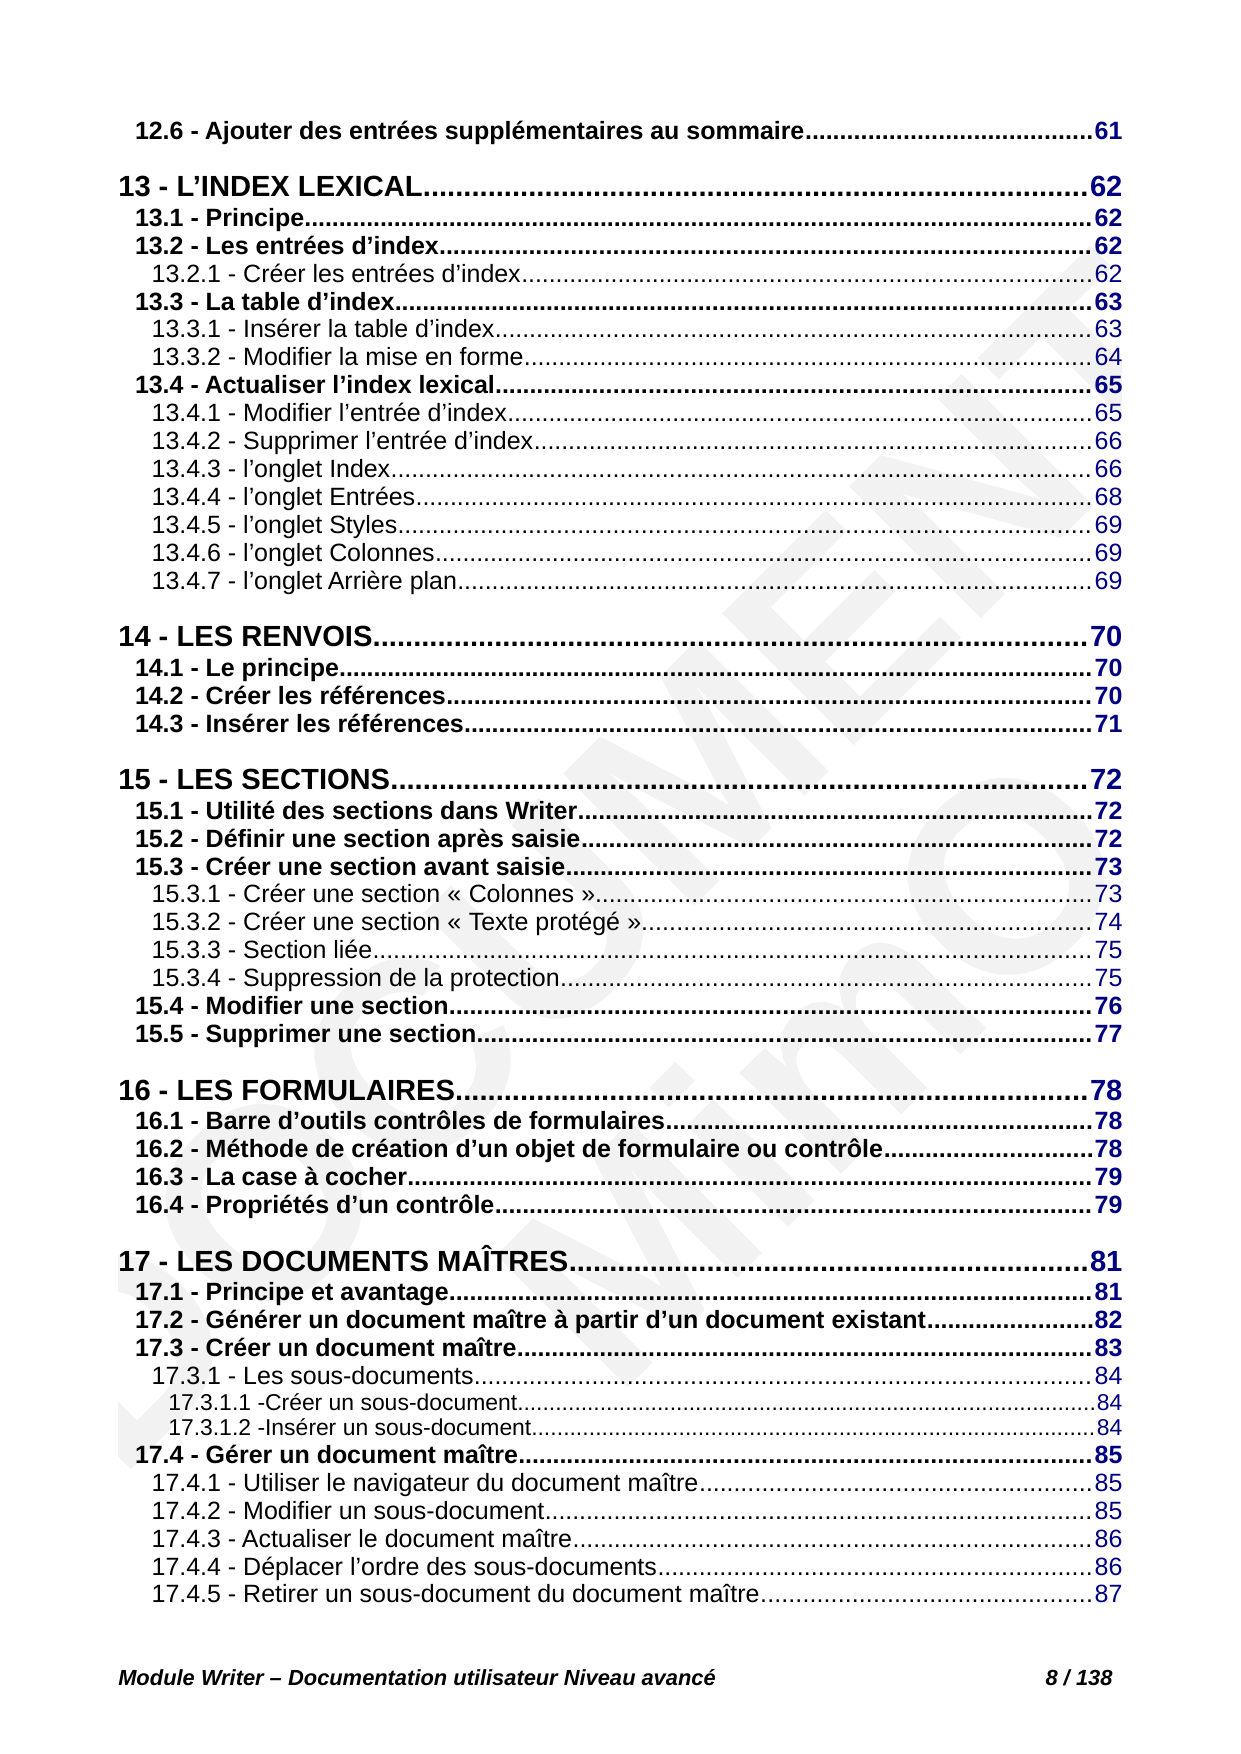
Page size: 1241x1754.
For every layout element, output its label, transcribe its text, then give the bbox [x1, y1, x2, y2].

text 17 - Les documents maîtres 81 [118, 1244, 1122, 1277]
text 17.2 - Générer un document maître à partir d’un document existant 82 [135, 1306, 1122, 1333]
text 17.3 - Créer un document maître 83 [135, 1333, 1122, 1361]
text 14.1 - Le principe 70 [135, 653, 1122, 681]
text 13.1 - Principe 62 [135, 203, 1122, 231]
text 13.2.1 - Créer les entrées d’index 62 [151, 259, 1122, 287]
text 17.3.1 - Les sous-documents 84 [151, 1361, 1122, 1389]
text 13.4.6 - l’onglet Colonnes 69 [151, 538, 1122, 566]
text 13.4.4 - l’onglet Entrées 68 [151, 483, 1122, 511]
text 17.1 - Principe et avantage 81 [135, 1278, 1122, 1306]
text 17.3.1.2 -Insérer un sous-document 84 [168, 1415, 1122, 1441]
text 13.4.7 - l’onglet Arrière plan 69 [151, 566, 1122, 594]
text 15.3 - Créer une section avant saisie 73 [135, 852, 1122, 880]
text 13.4.2 - Supprimer l’entrée d’index 66 [151, 427, 1122, 455]
text 16.1 - Barre d’outils contrôles de formulaires 78 [135, 1107, 1122, 1135]
text 15.2 - Définir une section après saisie 72 [135, 824, 1122, 852]
text 14 - Les renvois 70 [118, 620, 1122, 653]
text 13.4.5 - l’onglet Styles 69 [151, 511, 1122, 538]
text 13.3.2 - Modifier la mise en forme 64 [151, 343, 1122, 371]
text 15.4 - Modifier une section 76 [135, 992, 1122, 1020]
text 17.4 - Gérer un document maître 85 [135, 1441, 1122, 1468]
text 17.4.4 - Déplacer l’ordre des sous-documents 86 [151, 1552, 1122, 1580]
text 14.3 - Insérer les références 71 [135, 709, 1122, 737]
text 15 - Les sections 72 [118, 763, 1122, 796]
text 13.2 - Les entrées d’index 62 [135, 231, 1122, 259]
text 17.4.5 - Retirer un sous-document du document maître 87 [151, 1580, 1122, 1608]
text 13.3.1 - Insérer la table d’index 63 [151, 315, 1122, 343]
text 16 - Les formulaires 78 [118, 1074, 1122, 1106]
text 17.4.2 - Modifier un sous-document 85 [151, 1496, 1122, 1524]
text 13 - l’index lexical 62 [118, 170, 1122, 203]
text 14.2 - Créer les références 70 [135, 681, 1122, 709]
text 13.4.1 - Modifier l’entrée d’index 65 [151, 399, 1122, 427]
text 17.4.3 - Actualiser le document maître 86 [151, 1524, 1122, 1552]
text 15.3.2 - Créer une section « Texte protégé » 74 [151, 908, 1122, 936]
text 16.3 - La case à cocher 79 [135, 1163, 1122, 1191]
text 15.3.3 - Section liée 75 [151, 936, 1122, 964]
text 15.3.1 - Créer une section « Colonnes » 73 [151, 880, 1122, 908]
text 13.4 - Actualiser l’index lexical 65 [135, 371, 1122, 399]
text 13.3 - La table d’index 63 [135, 287, 1122, 315]
text 16.2 - Méthode de création d’un objet de formulaire ou contrôle 78 [135, 1135, 1122, 1163]
text 16.4 - Propriétés d’un contrôle 79 [135, 1191, 1122, 1218]
text 12.6 - Ajouter des entrées supplémentaires au sommaire 61 [135, 116, 1122, 144]
text 17.4.1 - Utiliser le navigateur du document maître 85 [151, 1468, 1122, 1496]
text 17.3.1.1 -Créer un sous-document 84 [168, 1389, 1122, 1415]
text 15.3.4 - Suppression de la protection 75 [151, 964, 1122, 992]
text 13.4.3 - l’onglet Index 66 [151, 455, 1122, 483]
text 15.5 - Supprimer une section 77 [135, 1020, 1122, 1048]
text 15.1 - Utilité des sections dans Writer 72 [135, 796, 1122, 824]
